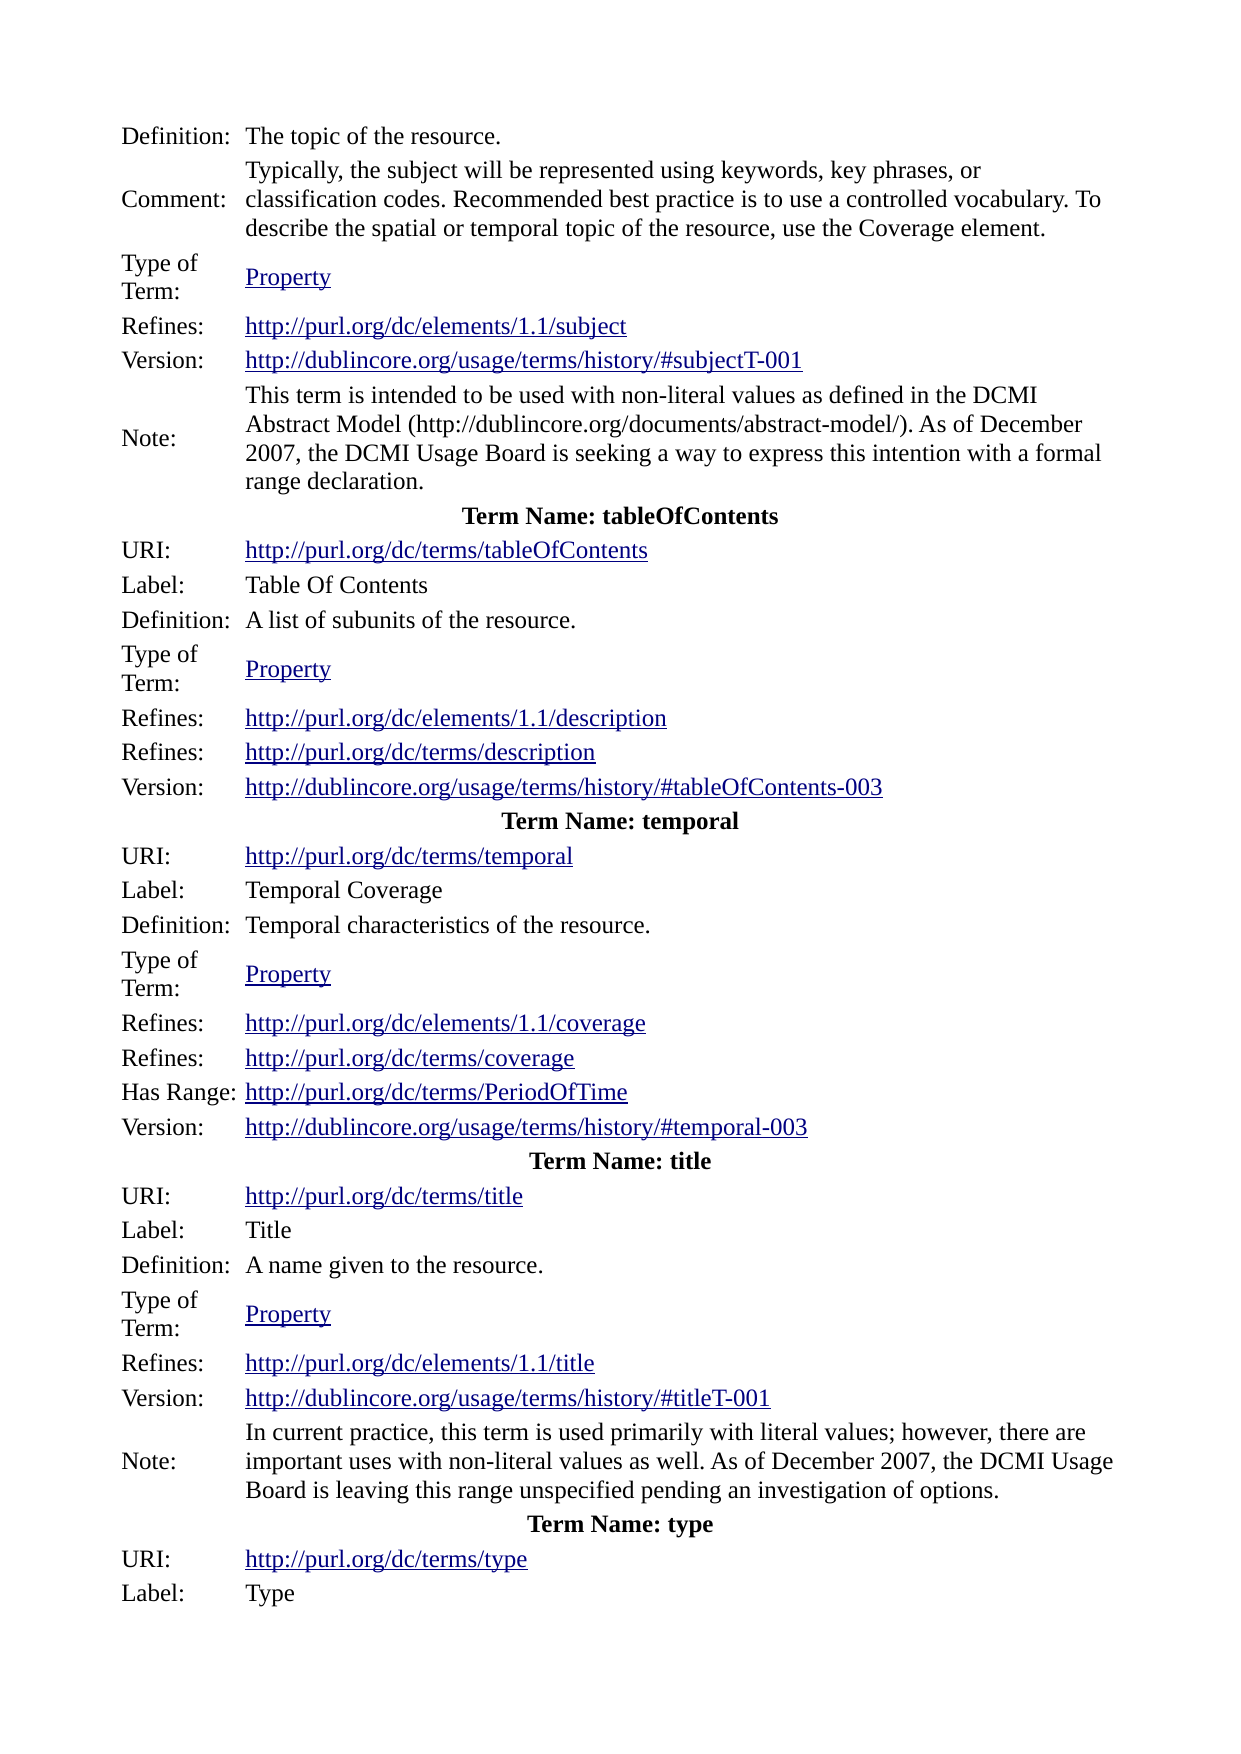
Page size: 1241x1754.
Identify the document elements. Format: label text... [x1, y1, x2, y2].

table_cell Type of Term: [118, 245, 242, 308]
table_cell http://purl.org/dc/terms/temporal [242, 838, 1122, 873]
table_cell http://purl.org/dc/elements/1.1/description [242, 700, 1122, 734]
table_cell Has Range: [118, 1074, 242, 1109]
table_cell http://purl.org/dc/terms/PeriodOfTime [242, 1074, 1122, 1109]
table_cell Note: [118, 377, 242, 498]
table_cell Version: [118, 769, 242, 803]
table_cell http://purl.org/dc/elements/1.1/title [242, 1345, 1122, 1380]
table_cell Label: [118, 1576, 242, 1610]
table_cell The topic of the resource. [242, 118, 1122, 153]
table_cell Type of Term: [118, 636, 242, 700]
table_cell Title [242, 1213, 1122, 1247]
table_cell Property [242, 245, 1122, 308]
table_cell Temporal Coverage [242, 873, 1122, 907]
table_cell Term Name: tableOfContents [118, 498, 1122, 533]
table_cell Refines: [118, 308, 242, 343]
table_cell Refines: [118, 1040, 242, 1074]
table_cell Version: [118, 1109, 242, 1143]
table_cell Table Of Contents [242, 567, 1122, 602]
table_cell URI: [118, 533, 242, 567]
table_cell Type [242, 1576, 1122, 1610]
table_cell In current practice, this term is used primarily with literal values; however, there are important uses with non-literal values as well. As of December 2007, the DCMI Usage Board is leaving this range unspecified pending an investigation of options. [242, 1414, 1122, 1506]
table_cell Label: [118, 567, 242, 602]
table_cell Definition: [118, 118, 242, 153]
table_cell Type of Term: [118, 1282, 242, 1345]
table_cell http://purl.org/dc/terms/title [242, 1178, 1122, 1213]
table_cell Term Name: type [118, 1506, 1122, 1541]
table_cell http://purl.org/dc/elements/1.1/coverage [242, 1005, 1122, 1040]
table_cell http://purl.org/dc/elements/1.1/subject [242, 308, 1122, 343]
table_cell URI: [118, 1541, 242, 1576]
table_cell Label: [118, 1213, 242, 1247]
table_cell Definition: [118, 907, 242, 942]
table_cell http://purl.org/dc/terms/type [242, 1541, 1122, 1576]
table_cell Refines: [118, 1005, 242, 1040]
table_cell Version: [118, 343, 242, 377]
table_cell Term Name: temporal [118, 804, 1122, 838]
table_cell URI: [118, 1178, 242, 1213]
table_cell http://purl.org/dc/terms/description [242, 734, 1122, 769]
table_cell Label: [118, 873, 242, 907]
table_cell http://purl.org/dc/terms/tableOfContents [242, 533, 1122, 567]
table_cell http://purl.org/dc/terms/coverage [242, 1040, 1122, 1074]
table_cell URI: [118, 838, 242, 873]
table_cell Definition: [118, 1247, 242, 1282]
table_cell Property [242, 636, 1122, 700]
table_cell Definition: [118, 602, 242, 636]
table_cell Property [242, 942, 1122, 1005]
table_cell http://dublincore.org/usage/terms/history/#temporal-003 [242, 1109, 1122, 1143]
table_cell Temporal characteristics of the resource. [242, 907, 1122, 942]
table_cell A name given to the resource. [242, 1247, 1122, 1282]
table_cell Term Name: title [118, 1144, 1122, 1178]
table_cell A list of subunits of the resource. [242, 602, 1122, 636]
table_cell Comment: [118, 153, 242, 245]
table_cell Typically, the subject will be represented using keywords, key phrases, or classification codes. Recommended best practice is to use a controlled vocabulary. To describe the spatial or temporal topic of the resource, use the Coverage element. [242, 153, 1122, 245]
table_cell Refines: [118, 734, 242, 769]
table_cell Refines: [118, 700, 242, 734]
table_cell http://dublincore.org/usage/terms/history/#titleT-001 [242, 1380, 1122, 1414]
table_cell Refines: [118, 1345, 242, 1380]
table_cell Property [242, 1282, 1122, 1345]
table_cell http://dublincore.org/usage/terms/history/#subjectT-001 [242, 343, 1122, 377]
table_cell This term is intended to be used with non-literal values as defined in the DCMI Abstract Model (http://dublincore.org/documents/abstract-model/). As of December 2007, the DCMI Usage Board is seeking a way to express this intention with a formal range declaration. [242, 377, 1122, 498]
table_cell Note: [118, 1414, 242, 1506]
table_cell http://dublincore.org/usage/terms/history/#tableOfContents-003 [242, 769, 1122, 803]
table_cell Type of Term: [118, 942, 242, 1005]
table_cell Version: [118, 1380, 242, 1414]
